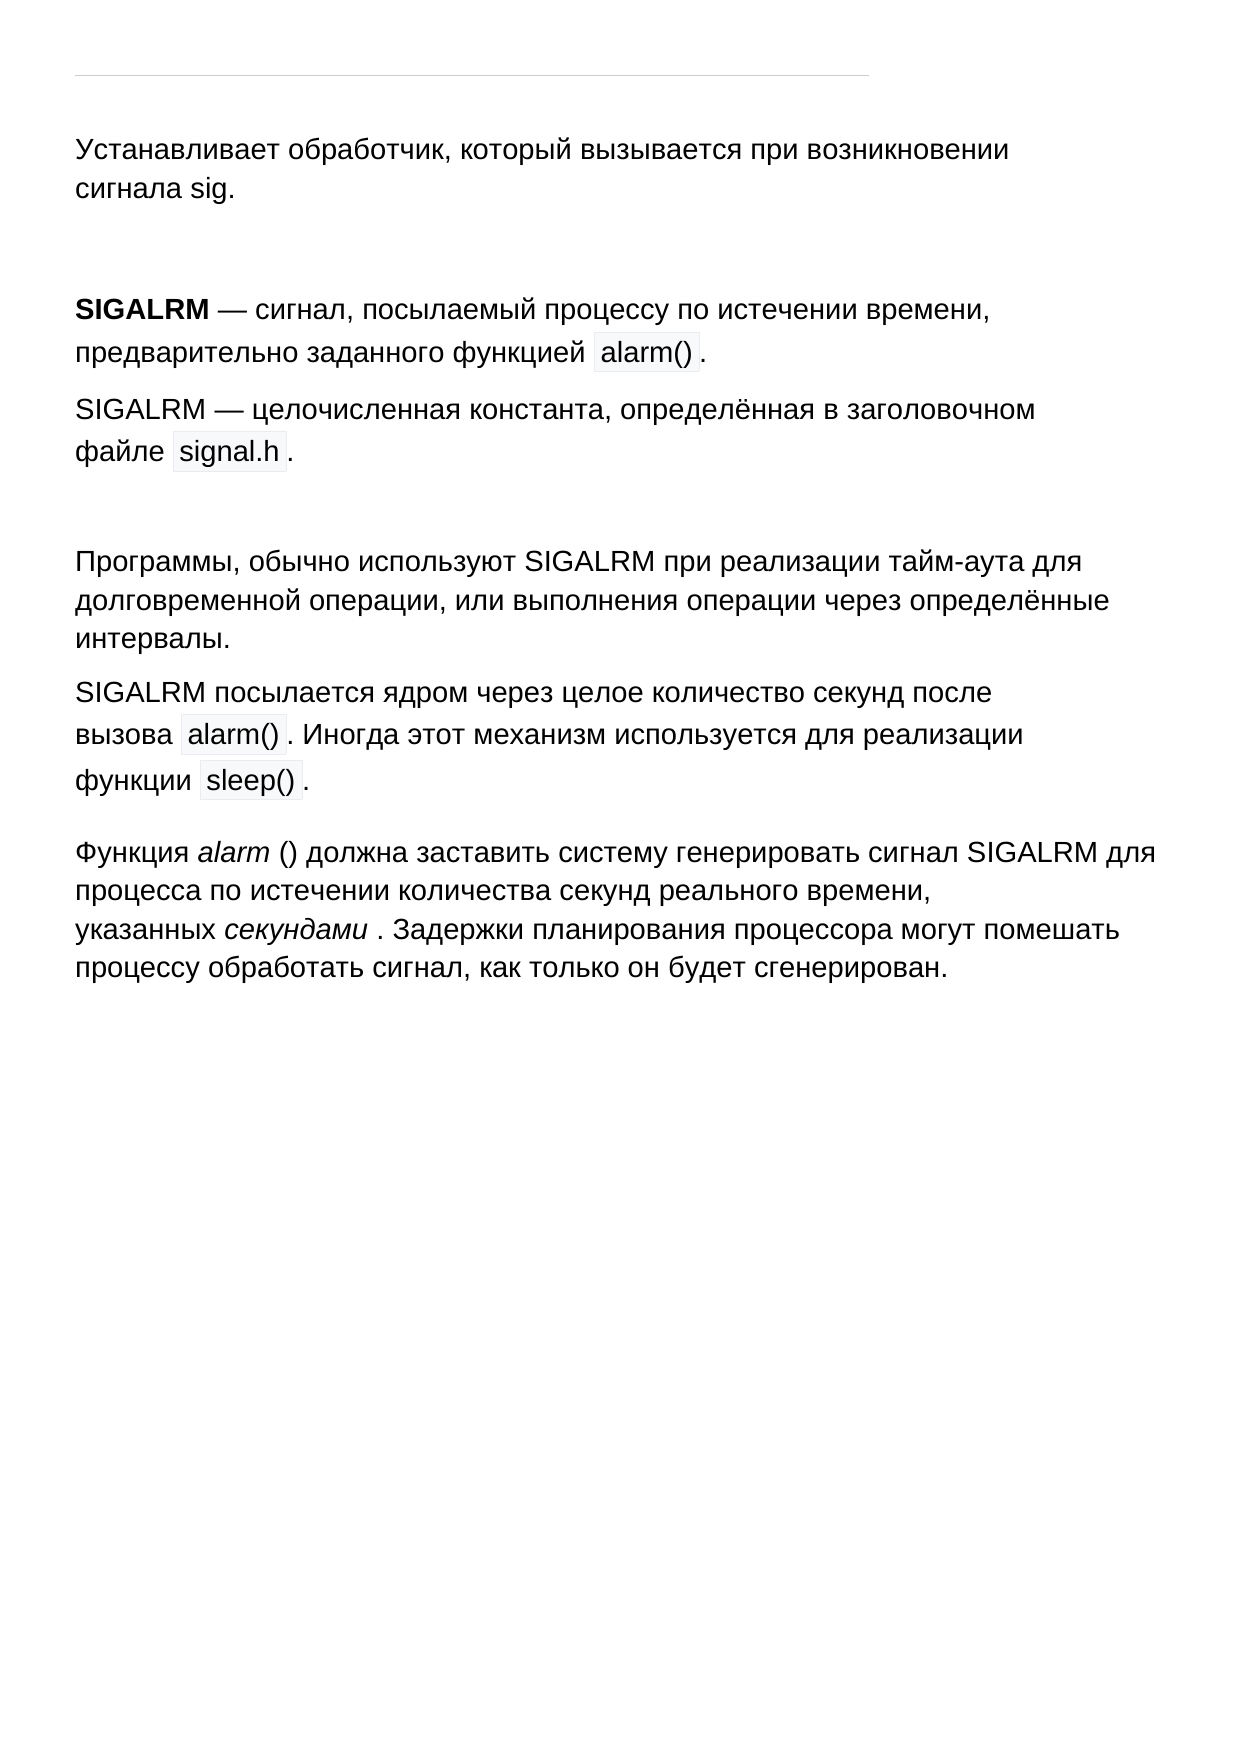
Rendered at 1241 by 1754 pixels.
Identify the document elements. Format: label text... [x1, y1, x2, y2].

table_cell [853, 76, 869, 132]
text Функция alarm () должна заставить систему генерировать сигнал SIGALRM для процесса по истечении количества секунд реального времени, указанных секундами . Задержки планирования процессора могут помешать процессу обработать сигнал, как только он будет сгенерирован. [75, 834, 1165, 984]
text SIGALRM посылается ядром через целое количество секунд после вызова alarm(). Иногда этот механизм используется для реализации функции sleep(). [75, 674, 1165, 799]
text Устанавливает обработчик, который вызывается при возникновении сигнала sig. [75, 132, 1165, 204]
text Программы, обычно используют SIGALRM при реализации тайм-аута для долговременной операции, или выполнения операции через определённые интервалы. [75, 544, 1165, 655]
text SIGALRM — сигнал, посылаемый процессу по истечении времени, предварительно заданного функцией alarm(). [75, 292, 1165, 371]
text SIGALRM — целочисленная константа, определённая в заголовочном файле signal.h. [75, 392, 1165, 471]
table_cell [842, 76, 853, 132]
table_cell [75, 76, 842, 132]
